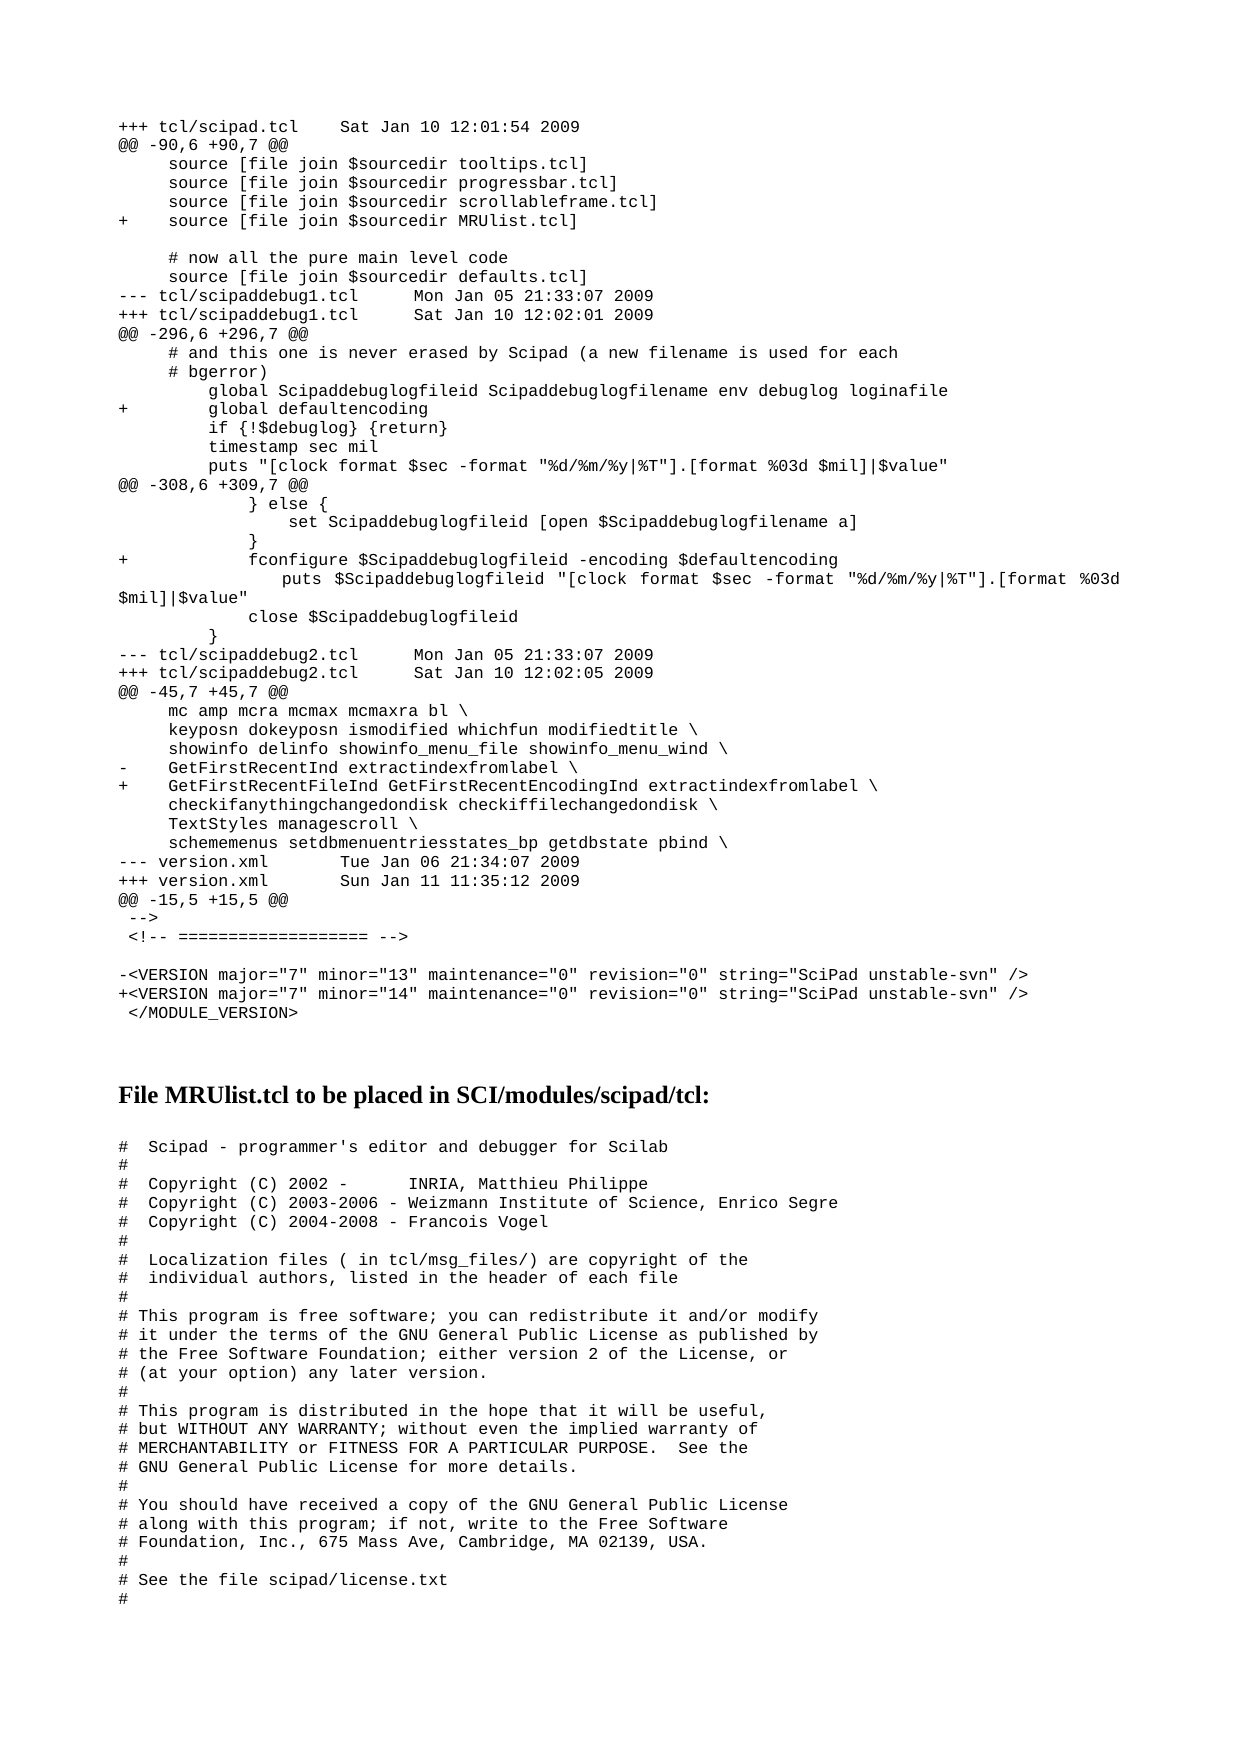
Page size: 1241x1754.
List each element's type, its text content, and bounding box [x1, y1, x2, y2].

text if {!$debuglog} {return} [118, 420, 1122, 439]
text # [118, 1289, 1122, 1308]
text showinfo delinfo showinfo_menu_file showinfo_menu_wind \ [118, 740, 1122, 759]
text </MODULE_VERSION> [118, 1004, 1122, 1023]
text # Copyright (C) 2004-2008 - Francois Vogel [118, 1213, 1122, 1232]
text global Scipaddebuglogfileid Scipaddebuglogfilename env debuglog loginafile [118, 382, 1122, 401]
text # Foundation, Inc., 675 Mass Ave, Cambridge, MA 02139, USA. [118, 1534, 1122, 1553]
text # MERCHANTABILITY or FITNESS FOR A PARTICULAR PURPOSE. See the [118, 1440, 1122, 1459]
text +++ tcl/scipad.tcl Sat Jan 10 12:01:54 2009 [118, 118, 1122, 137]
text # Copyright (C) 2002 - INRIA, Matthieu Philippe [118, 1176, 1122, 1195]
text # the Free Software Foundation; either version 2 of the License, or [118, 1346, 1122, 1364]
text timestamp sec mil [118, 439, 1122, 457]
text # and this one is never erased by Scipad (a new filename is used for each [118, 344, 1122, 363]
text +++ version.xml Sun Jan 11 11:35:12 2009 [118, 872, 1122, 891]
text TextStyles managescroll \ [118, 816, 1122, 834]
text source [file join $sourcedir tooltips.tcl] [118, 156, 1122, 175]
text # You should have received a copy of the GNU General Public License [118, 1496, 1122, 1515]
text } [118, 533, 1122, 552]
text # bgerror) [118, 363, 1122, 382]
text # GNU General Public License for more details. [118, 1459, 1122, 1477]
text @@ -15,5 +15,5 @@ [118, 891, 1122, 910]
text # Localization files ( in tcl/msg_files/) are copyright of the [118, 1251, 1122, 1270]
text <!-- =================== --> [118, 929, 1122, 948]
text } [118, 627, 1122, 646]
text # it under the terms of the GNU General Public License as published by [118, 1327, 1122, 1346]
text mc amp mcra mcmax mcmaxra bl \ [118, 703, 1122, 721]
text + fconfigure $Scipaddebuglogfileid -encoding $defaultencoding [118, 552, 1122, 571]
text keyposn dokeyposn ismodified whichfun modifiedtitle \ [118, 721, 1122, 740]
text source [file join $sourcedir scrollableframe.tcl] [118, 193, 1122, 212]
text # individual authors, listed in the header of each file [118, 1270, 1122, 1289]
text + GetFirstRecentFileInd GetFirstRecentEncodingInd extractindexfromlabel \ [118, 778, 1122, 797]
text +<VERSION major="7" minor="14" maintenance="0" revision="0" string="SciPad unstable-svn" /> [118, 985, 1122, 1004]
text # This program is distributed in the hope that it will be useful, [118, 1402, 1122, 1421]
text - GetFirstRecentInd extractindexfromlabel \ [118, 759, 1122, 778]
text # (at your option) any later version. [118, 1364, 1122, 1383]
text schememenus setdbmenuentriesstates_bp getdbstate pbind \ [118, 834, 1122, 853]
text +++ tcl/scipaddebug2.tcl Sat Jan 10 12:02:05 2009 [118, 665, 1122, 684]
text checkifanythingchangedondisk checkiffilechangedondisk \ [118, 797, 1122, 816]
text @@ -90,6 +90,7 @@ [118, 137, 1122, 156]
text -<VERSION major="7" minor="13" maintenance="0" revision="0" string="SciPad unstable-svn" /> [118, 967, 1122, 985]
text # [118, 1477, 1122, 1496]
text # along with this program; if not, write to the Free Software [118, 1515, 1122, 1534]
text @@ -296,6 +296,7 @@ [118, 326, 1122, 344]
text # [118, 1383, 1122, 1402]
text --- tcl/scipaddebug2.tcl Mon Jan 05 21:33:07 2009 [118, 646, 1122, 665]
text # now all the pure main level code [118, 250, 1122, 269]
text + source [file join $sourcedir MRUlist.tcl] [118, 212, 1122, 231]
text } else { [118, 495, 1122, 514]
text # This program is free software; you can redistribute it and/or modify [118, 1308, 1122, 1327]
text +++ tcl/scipaddebug1.tcl Sat Jan 10 12:02:01 2009 [118, 307, 1122, 326]
text # See the file scipad/license.txt [118, 1572, 1122, 1591]
text source [file join $sourcedir defaults.tcl] [118, 269, 1122, 288]
text puts $Scipaddebuglogfileid "[clock format $sec -format "%d/%m/%y|%T"].[format %03d $mil]|$value" [118, 571, 1122, 608]
text # [118, 1553, 1122, 1572]
text # [118, 1232, 1122, 1251]
text # [118, 1591, 1122, 1609]
text + global defaultencoding [118, 401, 1122, 420]
text # Scipad - programmer's editor and debugger for Scilab [118, 1138, 1122, 1157]
text --- version.xml Tue Jan 06 21:34:07 2009 [118, 853, 1122, 872]
text @@ -45,7 +45,7 @@ [118, 684, 1122, 703]
text set Scipaddebuglogfileid [open $Scipaddebuglogfilename a] [118, 514, 1122, 533]
text File MRUlist.tcl to be placed in SCI/modules/scipad/tcl: [118, 1081, 1122, 1109]
text # [118, 1157, 1122, 1176]
text source [file join $sourcedir progressbar.tcl] [118, 175, 1122, 193]
text close $Scipaddebuglogfileid [118, 608, 1122, 627]
text --> [118, 910, 1122, 929]
text # Copyright (C) 2003-2006 - Weizmann Institute of Science, Enrico Segre [118, 1195, 1122, 1213]
text --- tcl/scipaddebug1.tcl Mon Jan 05 21:33:07 2009 [118, 288, 1122, 307]
text @@ -308,6 +309,7 @@ [118, 476, 1122, 495]
text # but WITHOUT ANY WARRANTY; without even the implied warranty of [118, 1421, 1122, 1440]
text puts "[clock format $sec -format "%d/%m/%y|%T"].[format %03d $mil]|$value" [118, 457, 1122, 476]
